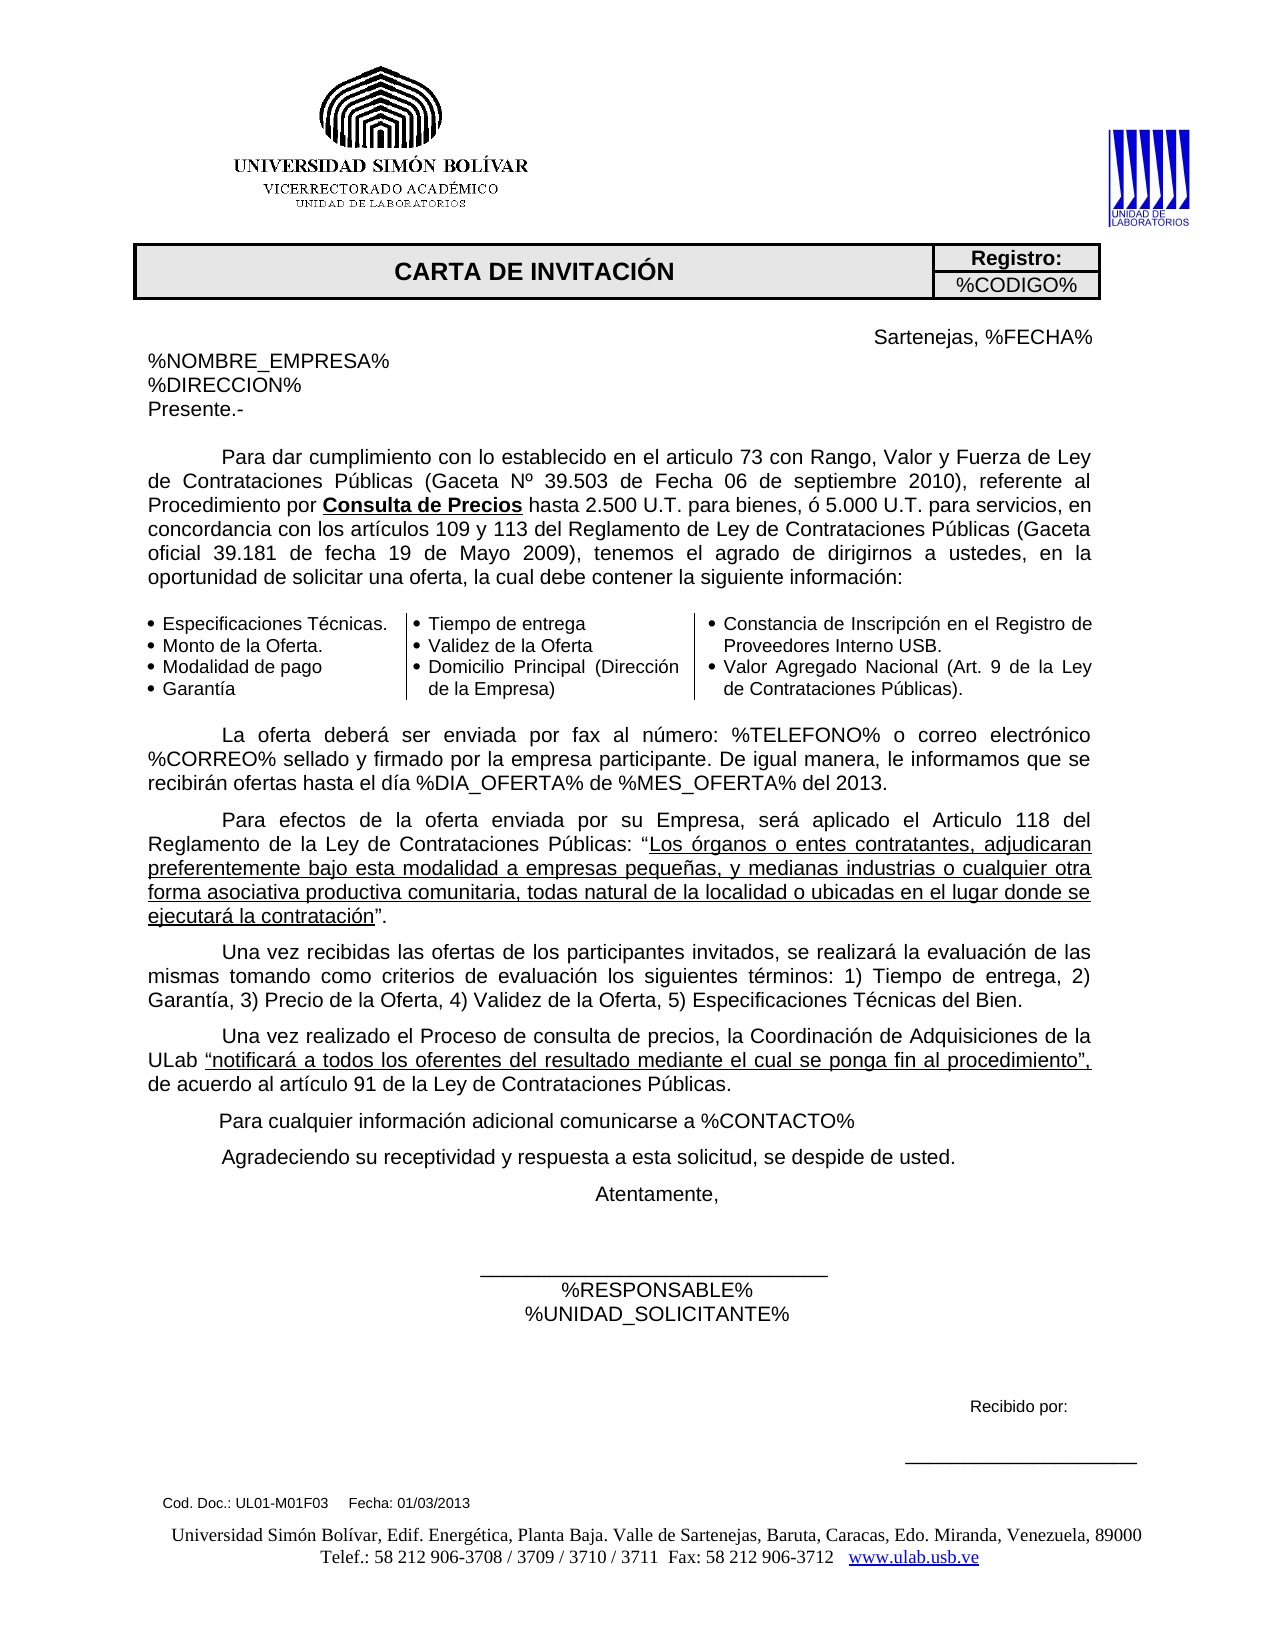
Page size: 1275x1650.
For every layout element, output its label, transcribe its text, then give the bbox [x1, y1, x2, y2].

text Atentamente, [148, 1182, 1092, 1206]
picture [233, 66, 528, 207]
text Presente.- [148, 397, 1092, 421]
text Sartenejas, %FECHA% [148, 325, 1092, 349]
text Para cualquier información adicional comunicarse a %CONTACTO% [148, 1109, 1092, 1133]
text %RESPONSABLE% [148, 1277, 1092, 1301]
text %NOMBRE_EMPRESA% [148, 349, 1092, 373]
text Para dar cumplimiento con lo establecido en el articulo 73 con Rango, Valor y Fuerza de Ley de Contrataciones Públicas (Gaceta Nº 39.503 de Fecha 06 de septiembre 2010), referente al Procedimiento por Consulta de Precios hasta 2.500 U.T. para bienes, ó 5.000 U.T. para servicios, en concordancia con los artículos 109 y 113 del Reglamento de Ley de Contrataciones Públicas (Gaceta oficial 39.181 de fecha 19 de Mayo 2009), tenemos el agrado de dirigirnos a ustedes, en la oportunidad de solicitar una oferta, la cual debe contener la siguiente información: [148, 445, 1092, 589]
table_header CARTA DE INVITACIÓN [137, 246, 932, 297]
text Una vez recibidas las ofertas de los participantes invitados, se realizará la evaluación de las mismas tomando como criterios de evaluación los siguientes términos: 1) Tiempo de entrega, 2) Garantía, 3) Precio de la Oferta, 4) Validez de la Oferta, 5) Especificaciones Técnicas del Bien. [148, 940, 1092, 1012]
list Monto de la Oferta. [148, 634, 398, 656]
text ____________________ [221, 1440, 1137, 1464]
text Una vez realizado el Proceso de consulta de precios, la Coordinación de Adquisiciones de la ULab “notificará a todos los oferentes del resultado mediante el cual se ponga fin al procedimiento”, de acuerdo al artículo 91 de la Ley de Contrataciones Públicas. [148, 1024, 1092, 1096]
text ______________________________ [148, 1253, 1092, 1277]
list Constancia de Inscripción en el Registro de Proveedores Interno USB. [708, 613, 1092, 656]
picture [1107, 128, 1191, 228]
list Domicilio Principal (Dirección de la Empresa) [413, 656, 679, 699]
table_header Registro: [935, 246, 1098, 270]
text %UNIDAD_SOLICITANTE% [148, 1301, 1092, 1325]
list Especificaciones Técnicas. [148, 613, 398, 634]
text Agradeciendo su receptividad y respuesta a esta solicitud, se despide de usted. [148, 1145, 1092, 1169]
list Validez de la Oferta [413, 634, 679, 656]
text La oferta deberá ser enviada por fax al número: %TELEFONO% o correo electrónico %CORREO% sellado y firmado por la empresa participante. De igual manera, le informamos que se recibirán ofertas hasta el día %DIA_OFERTA% de %MES_OFERTA% del 2013. [148, 723, 1092, 795]
list Tiempo de entrega [413, 613, 679, 634]
list Modalidad de pago [148, 656, 398, 678]
list Valor Agregado Nacional (Art. 9 de la Ley de Contrataciones Públicas). [708, 656, 1092, 699]
table_cell %CODIGO% [935, 273, 1098, 297]
list Garantía [148, 678, 398, 699]
text forma asociativa productiva comunitaria, todas natural de la localidad o ubicadas en el lugar donde se ejecutará la contratación”. [148, 878, 1092, 927]
text Recibido por: [901, 1397, 1137, 1416]
text Para efectos de la oferta enviada por su Empresa, será aplicado el Articulo 118 del Reglamento de la Ley de Contrataciones Públicas: “Los órganos o entes contratantes, adjudicaran preferentemente bajo esta modalidad a empresas pequeñas, y medianas industrias o cualquier otra [148, 808, 1092, 877]
text %DIRECCION% [148, 373, 1092, 397]
